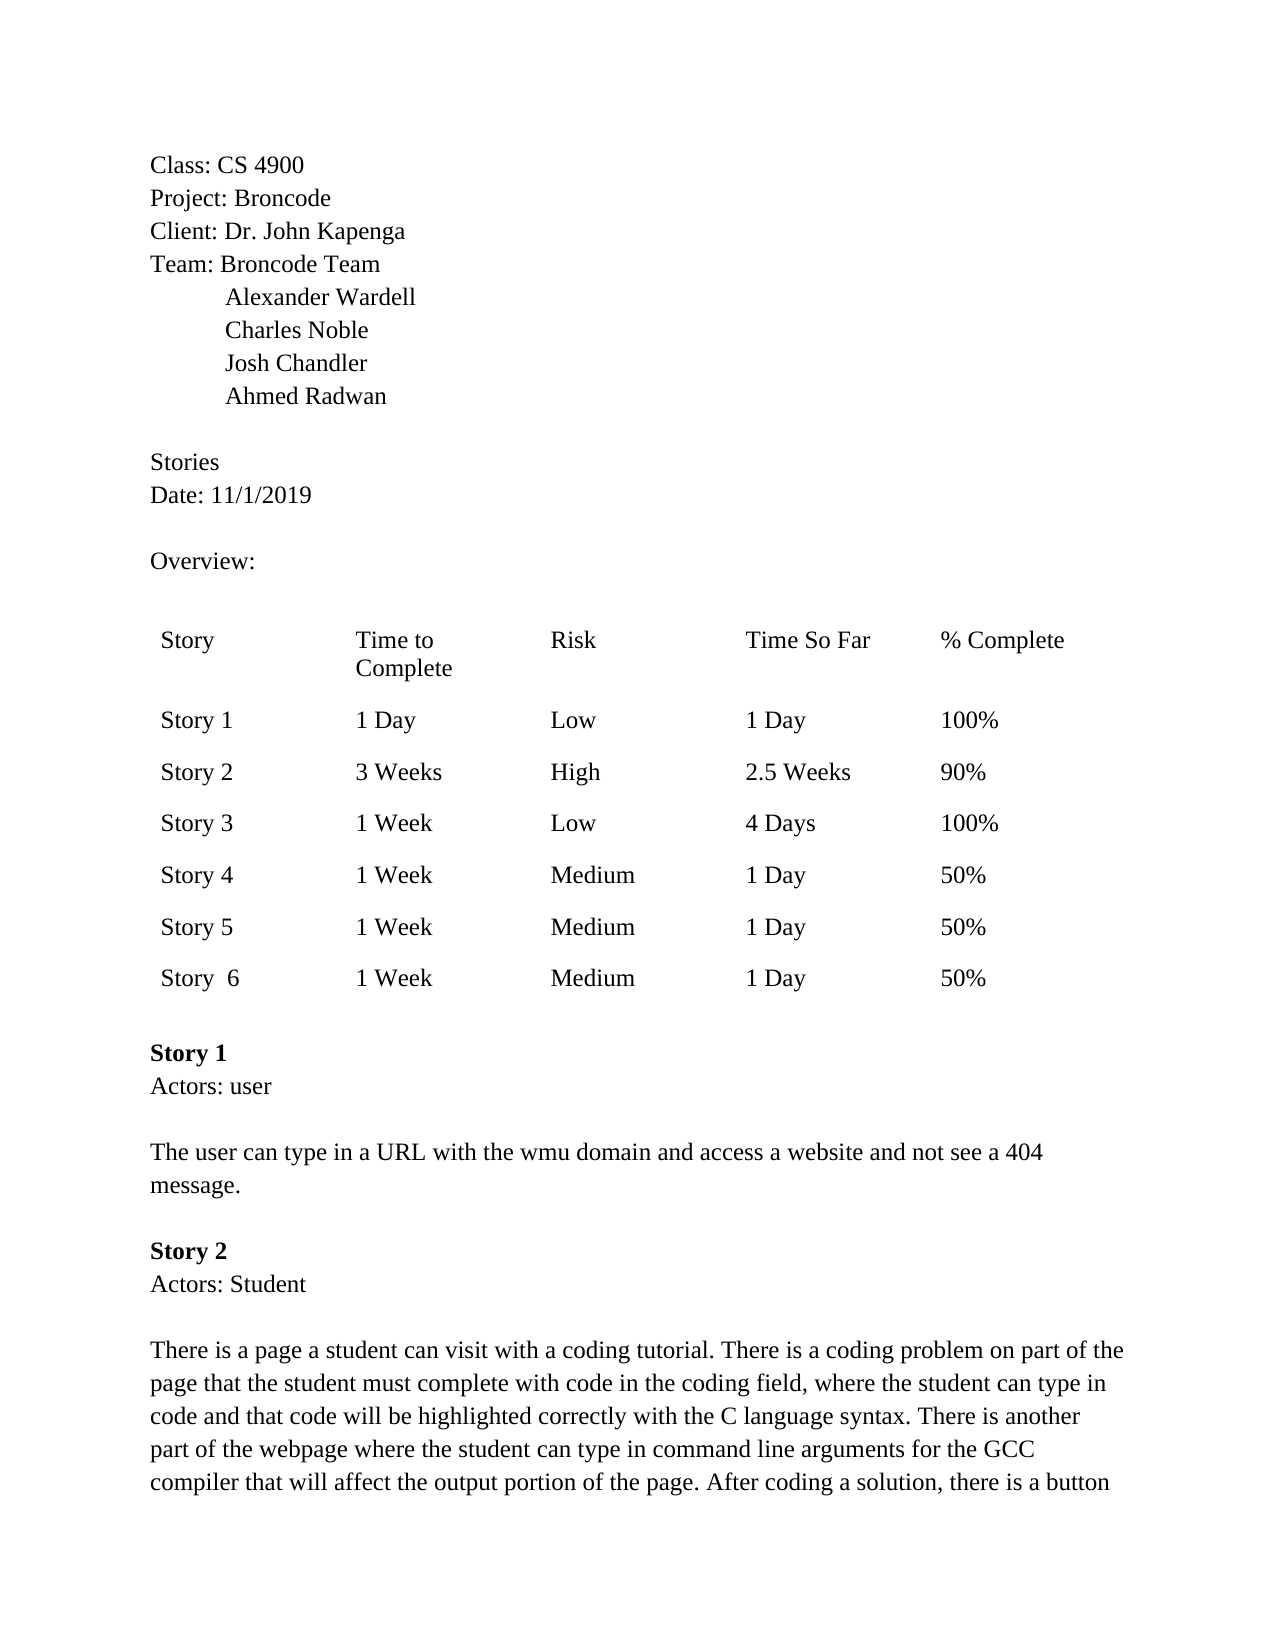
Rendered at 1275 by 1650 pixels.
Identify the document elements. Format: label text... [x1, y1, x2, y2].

text Actors: user [150, 1071, 1125, 1099]
table_cell Story 4 [151, 850, 344, 899]
text Team: Broncode Team [150, 249, 1125, 278]
text There is a page a student can visit with a coding tutorial. There is a coding problem on part of the page that the student must complete with code in the coding field, where the student can type in code and that code will be highlighted correctly with the C language syntax. There is another part of the webpage where the student can type in command line arguments for the GCC compiler that will affect the output portion of the page. After coding a solution, there is a button [150, 1335, 1125, 1496]
table_cell 50% [931, 953, 1124, 1003]
table_cell Story 5 [151, 901, 344, 951]
table_cell 2.5 Weeks [736, 746, 929, 796]
table_cell Medium [541, 850, 734, 899]
table_cell 3 Weeks [346, 746, 539, 796]
table_cell 1 Day [736, 953, 929, 1003]
text Overview: [150, 546, 1125, 575]
table_cell 1 Day [346, 695, 539, 744]
table_cell 1 Day [736, 850, 929, 899]
table_cell 4 Days [736, 798, 929, 848]
table_cell Low [541, 695, 734, 744]
table_cell 1 Week [346, 953, 539, 1003]
text Ahmed Radwan [150, 381, 1125, 410]
table_cell Medium [541, 901, 734, 951]
table_cell 1 Week [346, 850, 539, 899]
text Class: CS 4900 [150, 150, 1125, 179]
text Story 2 [150, 1236, 1125, 1265]
table_header Story [151, 614, 344, 693]
table_cell 1 Day [736, 901, 929, 951]
table_cell 100% [931, 798, 1124, 848]
table_cell Story 3 [151, 798, 344, 848]
table_cell 1 Week [346, 798, 539, 848]
text Alexander Wardell [150, 282, 1125, 311]
text Story 1 [150, 1038, 1125, 1067]
table_cell Medium [541, 953, 734, 1003]
table_cell Story 1 [151, 695, 344, 744]
table_cell High [541, 746, 734, 796]
table_cell Low [541, 798, 734, 848]
table_cell 50% [931, 901, 1124, 951]
text Charles Noble [150, 315, 1125, 344]
table_cell 50% [931, 850, 1124, 899]
table_header Time So Far [736, 614, 929, 693]
table_cell 100% [931, 695, 1124, 744]
text Project: Broncode [150, 183, 1125, 212]
table_cell Story 2 [151, 746, 344, 796]
table_header Risk [541, 614, 734, 693]
text The user can type in a URL with the wmu domain and access a website and not see a 404 message. [150, 1137, 1125, 1199]
text Stories [150, 447, 1125, 476]
table_cell 90% [931, 746, 1124, 796]
table_cell 1 Week [346, 901, 539, 951]
table_header Time to Complete [346, 614, 539, 693]
text Actors: Student [150, 1269, 1125, 1298]
table_cell 1 Day [736, 695, 929, 744]
table_cell Story 6 [151, 953, 344, 1003]
text Josh Chandler [150, 348, 1125, 377]
text Date: 11/1/2019 [150, 480, 1125, 509]
text Client: Dr. John Kapenga [150, 216, 1125, 245]
table_header % Complete [931, 614, 1124, 693]
